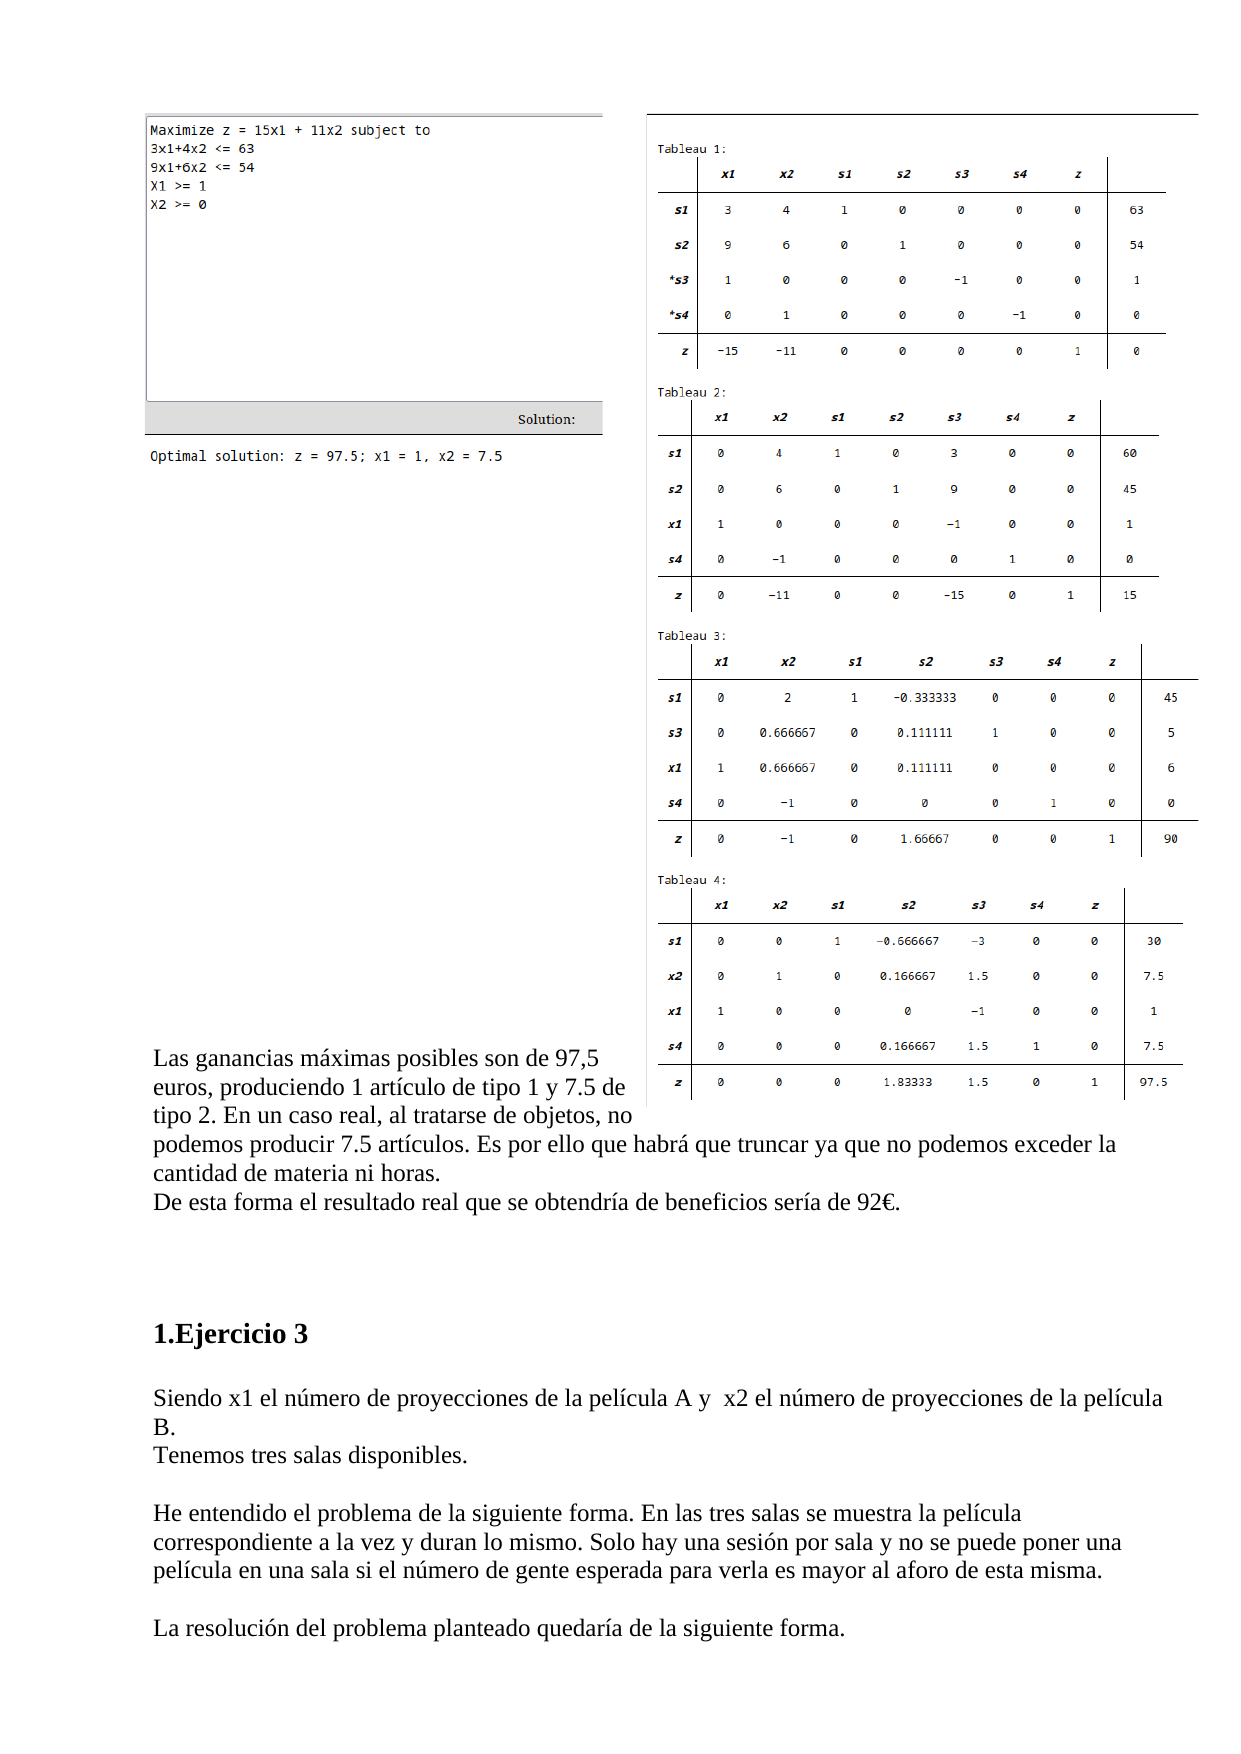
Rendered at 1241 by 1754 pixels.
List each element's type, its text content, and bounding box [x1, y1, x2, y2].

subtitle Siendo x1 el número de proyecciones de la película A y x2 el número de proyecciones de la película B. [153, 1383, 1165, 1441]
picture [144, 113, 603, 474]
subtitle La resolución del problema planteado quedaría de la siguiente forma. [153, 1613, 1165, 1642]
subtitle De esta forma el resultado real que se obtendría de beneficios sería de 92€. [153, 1187, 1165, 1215]
subtitle He entendido el problema de la siguiente forma. En las tres salas se muestra la película correspondiente a la vez y duran lo mismo. Solo hay una sesión por sala y no se puede poner una película en una sala si el número de gente esperada para verla es mayor al aforo de esta misma. [153, 1498, 1165, 1584]
picture [646, 113, 1199, 1107]
subtitle 1.Ejercicio 3 [153, 1316, 1165, 1349]
subtitle Tenemos tres salas disponibles. [153, 1441, 1165, 1469]
subtitle Las ganancias máximas posibles son de 97,5 euros, produciendo 1 artículo de tipo 1 y 7.5 de tipo 2. En un caso real, al tratarse de objetos, no podemos producir 7.5 artículos. Es por ello que habrá que truncar ya que no podemos exceder la cantidad de materia ni horas. [153, 1043, 1165, 1187]
